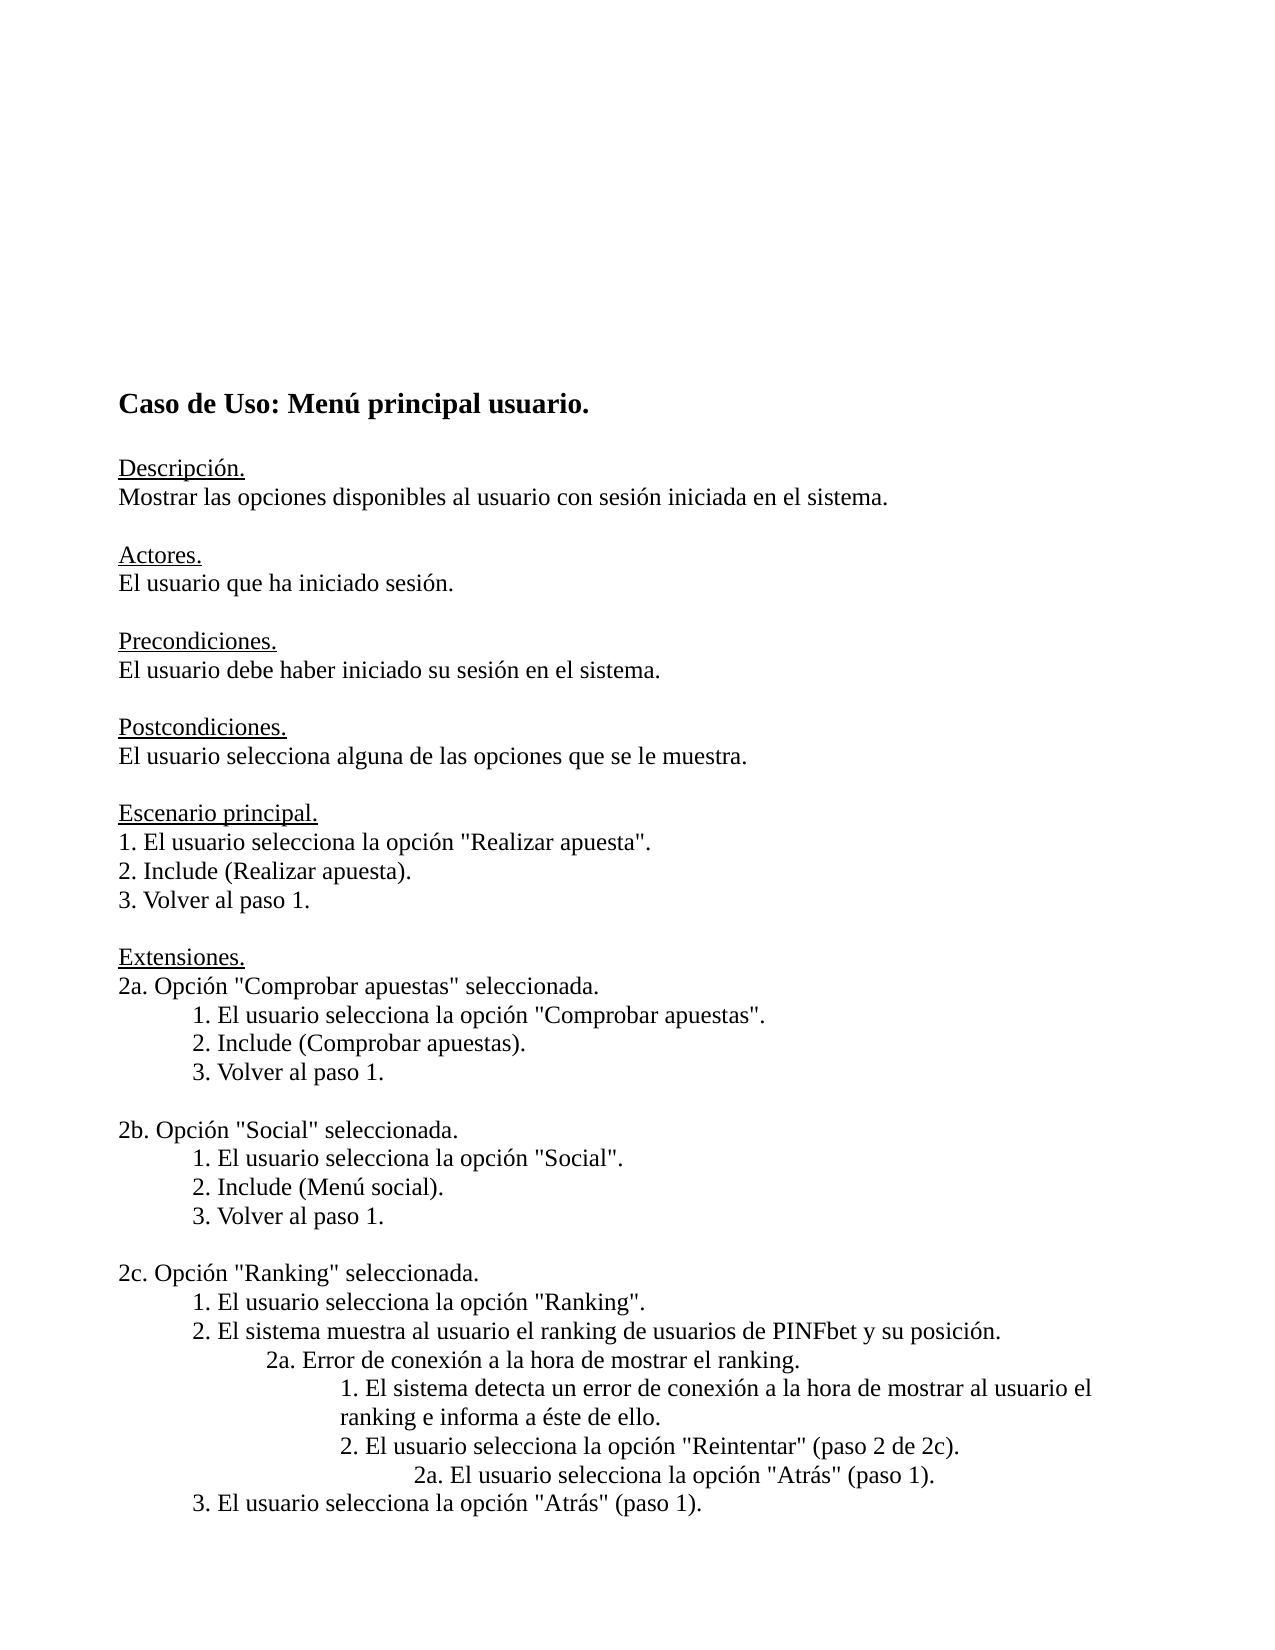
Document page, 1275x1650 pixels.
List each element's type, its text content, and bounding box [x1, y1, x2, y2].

text El usuario debe haber iniciado su sesión en el sistema. [118, 655, 1157, 683]
text Descripción. [118, 453, 1157, 482]
text 2. Include (Comprobar apuestas). [118, 1028, 1157, 1057]
text Precondiciones. [118, 626, 1157, 655]
text 2. Include (Menú social). [118, 1172, 1157, 1201]
text Escenario principal. [118, 798, 1157, 827]
text 3. El usuario selecciona la opción "Atrás" (paso 1). [118, 1488, 1157, 1517]
text 2a. Opción "Comprobar apuestas" seleccionada. [118, 971, 1157, 1000]
text 2b. Opción "Social" seleccionada. [118, 1115, 1157, 1143]
text 2. Include (Realizar apuesta). [118, 856, 1157, 885]
text 1. El sistema detecta un error de conexión a la hora de mostrar al usuario el ranking e informa a éste de ello. [118, 1373, 1157, 1431]
text Mostrar las opciones disponibles al usuario con sesión iniciada en el sistema. [118, 482, 1157, 511]
text 3. Volver al paso 1. [118, 885, 1157, 913]
text El usuario selecciona alguna de las opciones que se le muestra. [118, 741, 1157, 770]
text 1. El usuario selecciona la opción "Realizar apuesta". [118, 827, 1157, 856]
text 1. El usuario selecciona la opción "Comprobar apuestas". [118, 1000, 1157, 1028]
text 2. El sistema muestra al usuario el ranking de usuarios de PINFbet y su posición. [118, 1316, 1157, 1345]
text Caso de Uso: Menú principal usuario. [118, 386, 1157, 420]
text Extensiones. [118, 942, 1157, 971]
text 2c. Opción "Ranking" seleccionada. [118, 1258, 1157, 1287]
text 2a. El usuario selecciona la opción "Atrás" (paso 1). [118, 1460, 1157, 1488]
text 3. Volver al paso 1. [118, 1057, 1157, 1086]
text Postcondiciones. [118, 712, 1157, 741]
text 2a. Error de conexión a la hora de mostrar el ranking. [118, 1345, 1157, 1373]
text El usuario que ha iniciado sesión. [118, 568, 1157, 597]
text 1. El usuario selecciona la opción "Social". [118, 1143, 1157, 1172]
text 3. Volver al paso 1. [118, 1201, 1157, 1230]
text 2. El usuario selecciona la opción "Reintentar" (paso 2 de 2c). [118, 1431, 1157, 1460]
text Actores. [118, 540, 1157, 568]
text 1. El usuario selecciona la opción "Ranking". [118, 1287, 1157, 1316]
